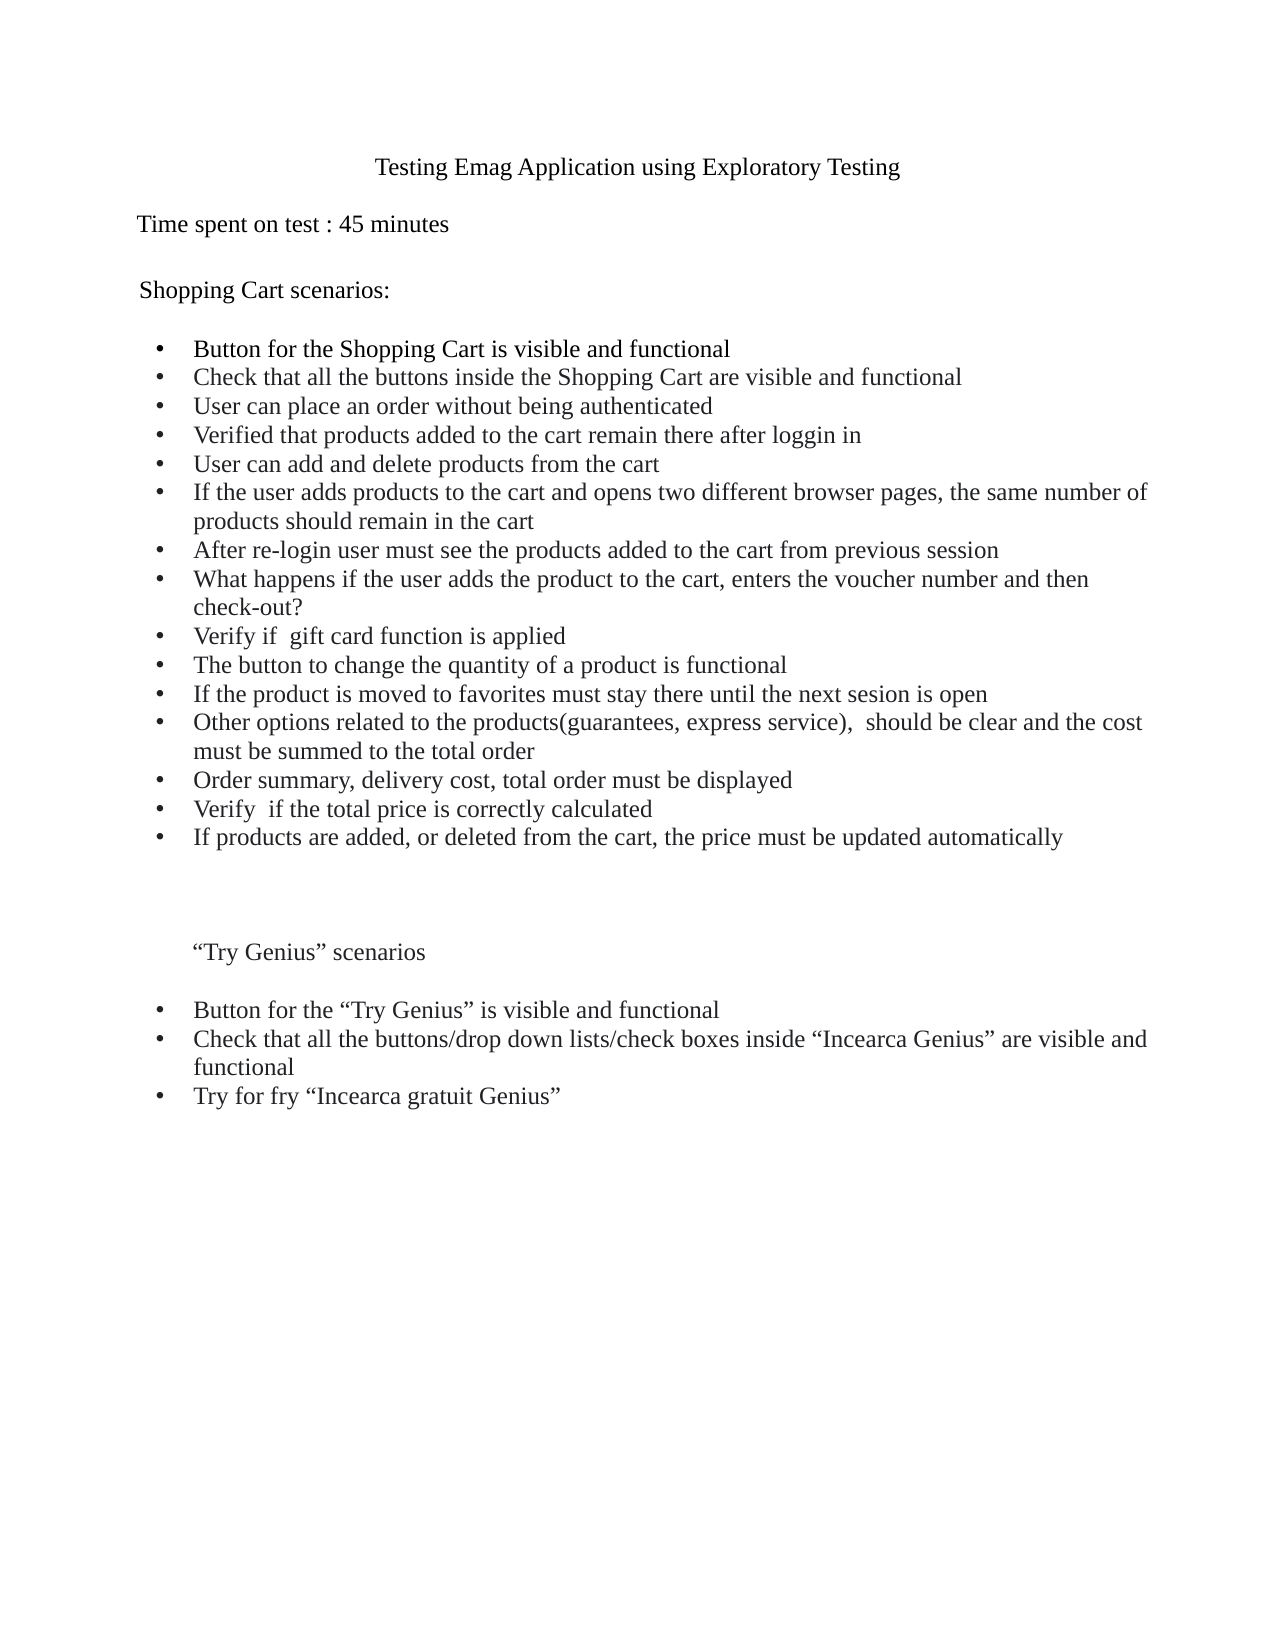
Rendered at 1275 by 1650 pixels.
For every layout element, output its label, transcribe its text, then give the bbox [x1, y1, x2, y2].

list The button to change the quantity of a product is functional [156, 650, 1157, 679]
list Check that all the buttons/drop down lists/check boxes inside “Incearca Genius” are visible and functional [156, 1024, 1157, 1081]
list Try for fry “Incearca gratuit Genius” [156, 1081, 1157, 1110]
text Shopping Cart scenarios: [118, 271, 1157, 305]
list Check that all the buttons inside the Shopping Cart are visible and functional [156, 362, 1157, 391]
text “Try Genius” scenarios [118, 937, 1157, 966]
list If products are added, or deleted from the cart, the price must be updated automatically [156, 822, 1157, 851]
text Testing Emag Application using Exploratory Testing [118, 152, 1157, 180]
list After re-login user must see the products added to the cart from previous session [156, 535, 1157, 564]
list Order summary, delivery cost, total order must be displayed [156, 765, 1157, 794]
list Verify if the total price is correctly calculated [156, 794, 1157, 822]
list What happens if the user adds the product to the cart, enters the voucher number and then check-out? [156, 564, 1157, 621]
list Verified that products added to the cart remain there after loggin in [156, 420, 1157, 449]
list User can add and delete products from the cart [156, 449, 1157, 477]
list User can place an order without being authenticated [156, 391, 1157, 420]
list Button for the “Try Genius” is visible and functional [156, 995, 1157, 1024]
text Time spent on test : 45 minutes [118, 209, 1157, 238]
list If the user adds products to the cart and opens two different browser pages, the same number of products should remain in the cart [156, 477, 1157, 535]
list Other options related to the products(guarantees, express service), should be clear and the cost must be summed to the total order [156, 707, 1157, 765]
list Verify if gift card function is applied [156, 621, 1157, 650]
list If the product is moved to favorites must stay there until the next sesion is open [156, 679, 1157, 707]
list Button for the Shopping Cart is visible and functional [156, 334, 1157, 362]
